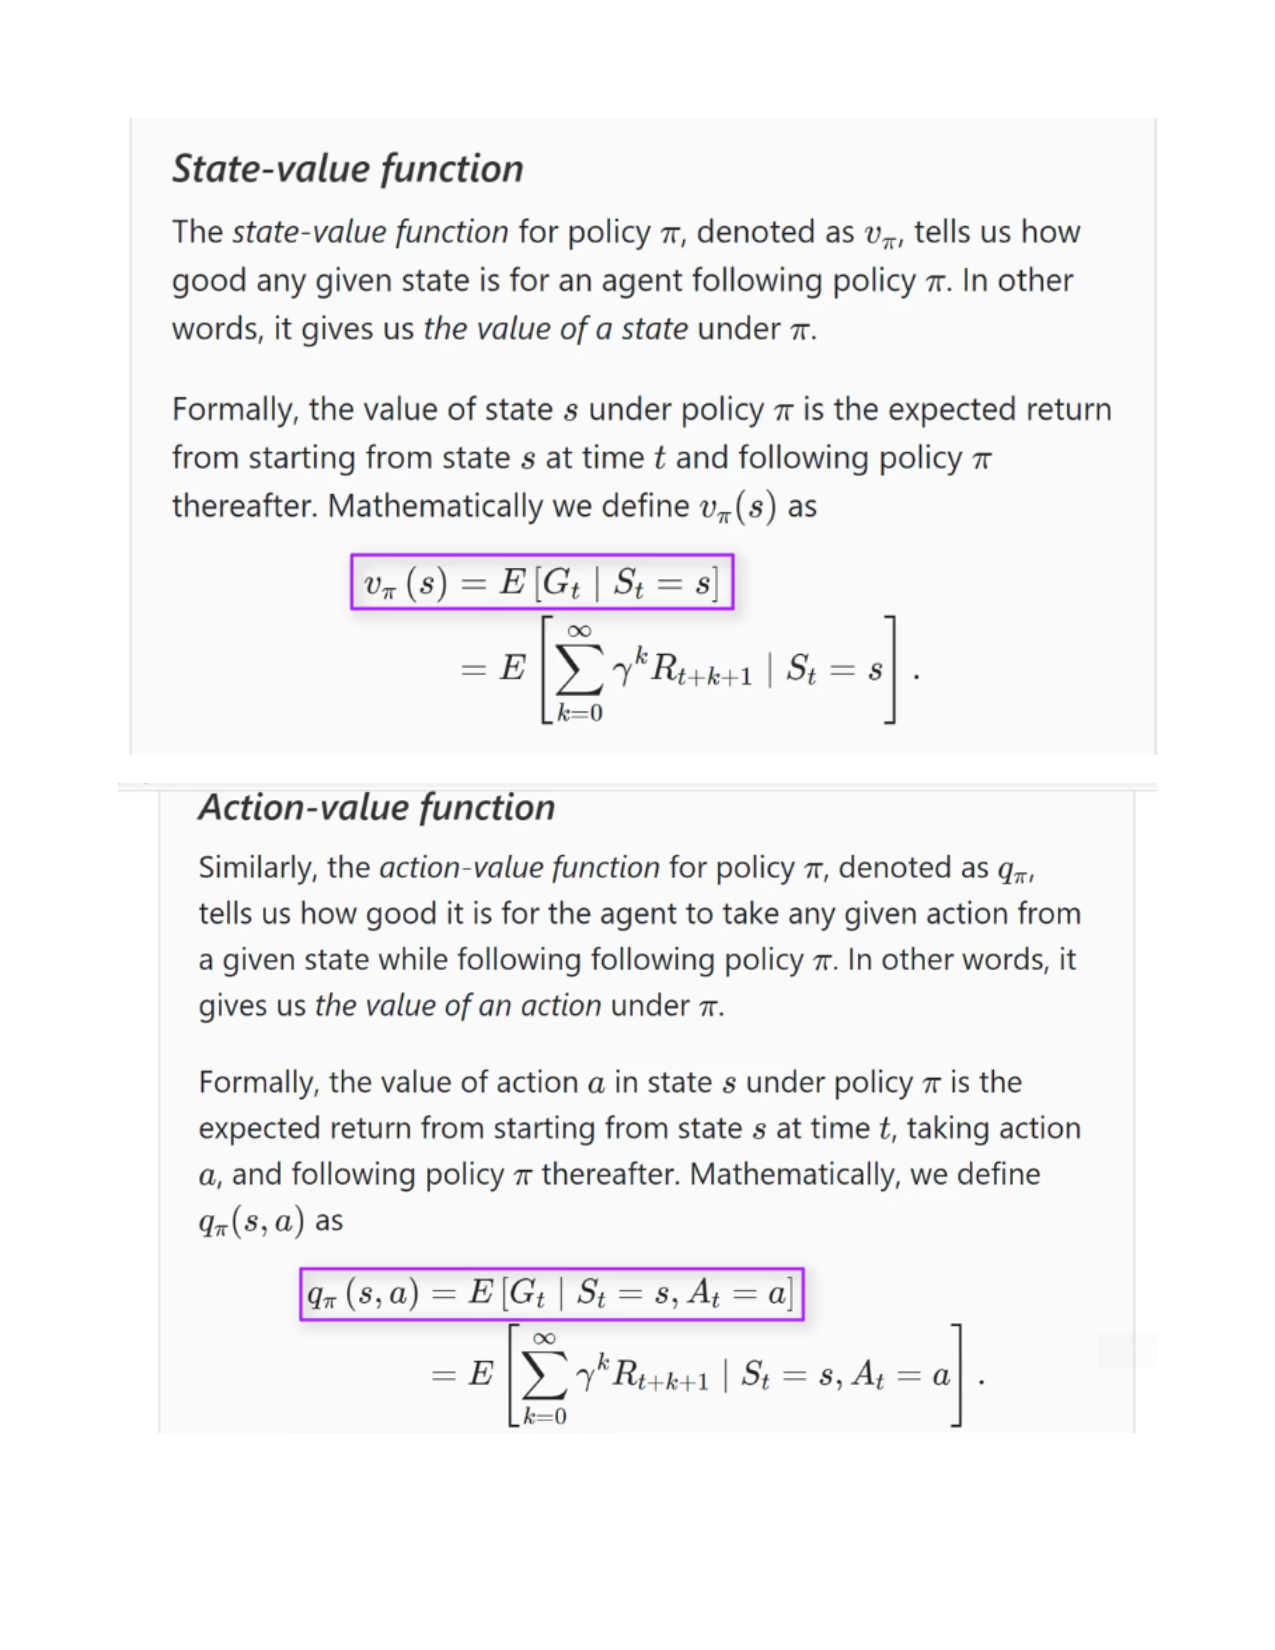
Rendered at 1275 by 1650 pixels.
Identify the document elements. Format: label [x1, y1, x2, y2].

picture [118, 118, 1157, 755]
picture [118, 783, 1157, 1433]
